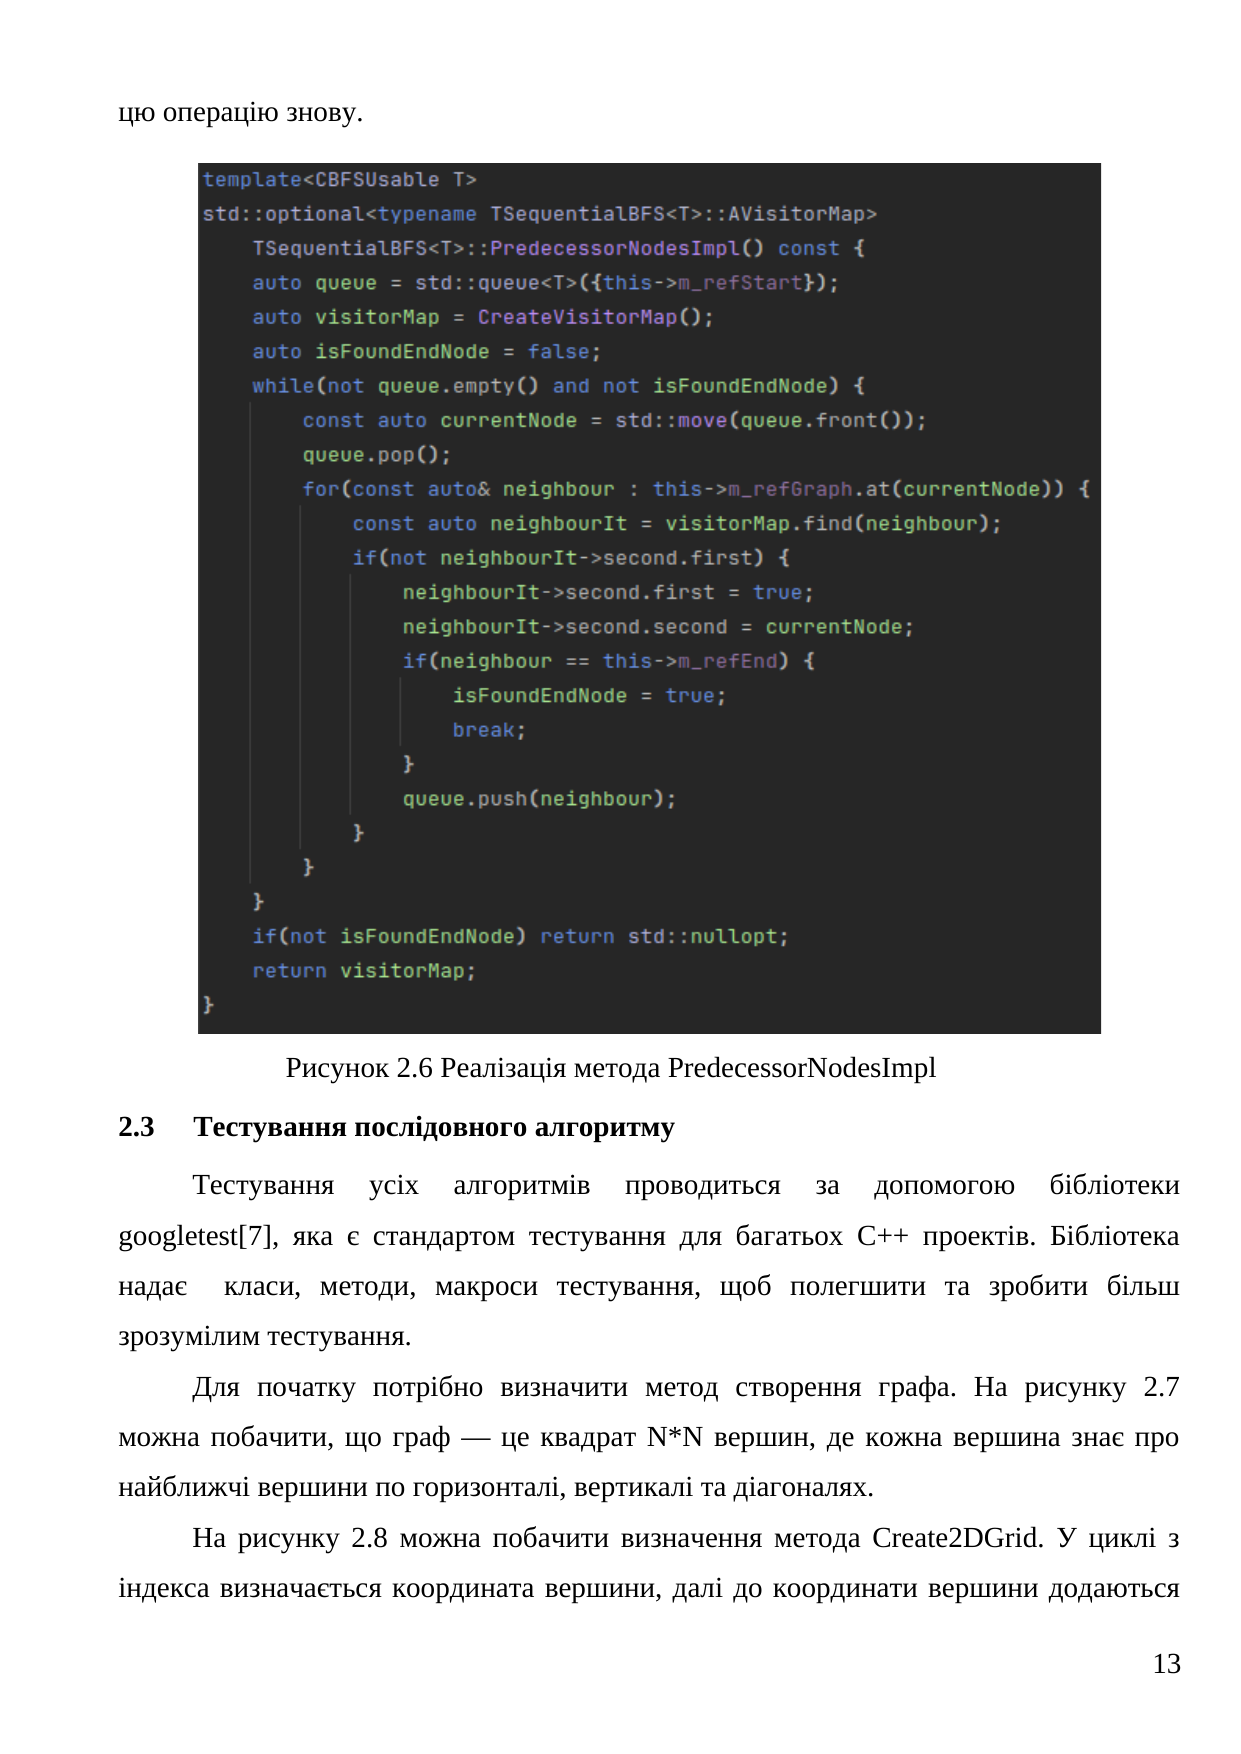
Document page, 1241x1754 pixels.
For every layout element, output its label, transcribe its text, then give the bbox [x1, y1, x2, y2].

text Для початку потрібно визначити метод створення графа. На рисунку 2.7 можна побачити, що граф — це квадрат N*N вершин, де кожна вершина знає про найближчі вершини по горизонталі, вертикалі та діагоналях. [118, 1369, 1181, 1503]
text Тестування усіх алгоритмів проводиться за допомогою бібліотеки googletest[7], яка є стандартом тестування для багатьох С++ проектів. Бібліотека надає класи, методи, макроси тестування, щоб полегшити та зробити більш зрозумілим тестування. [118, 1167, 1181, 1352]
list Реалізація метода PredecessorNodesImpl [118, 1050, 1181, 1084]
subtitle Тестування послідовного алгоритму [118, 1109, 1181, 1142]
text На рисунку 2.8 можна побачити визначення метода Create2DGrid. У циклі з індекса визначається координата вершини, далі до координати вершини додаються [118, 1520, 1181, 1603]
text цю операцію знову. [118, 94, 1181, 128]
picture [198, 163, 1102, 1034]
